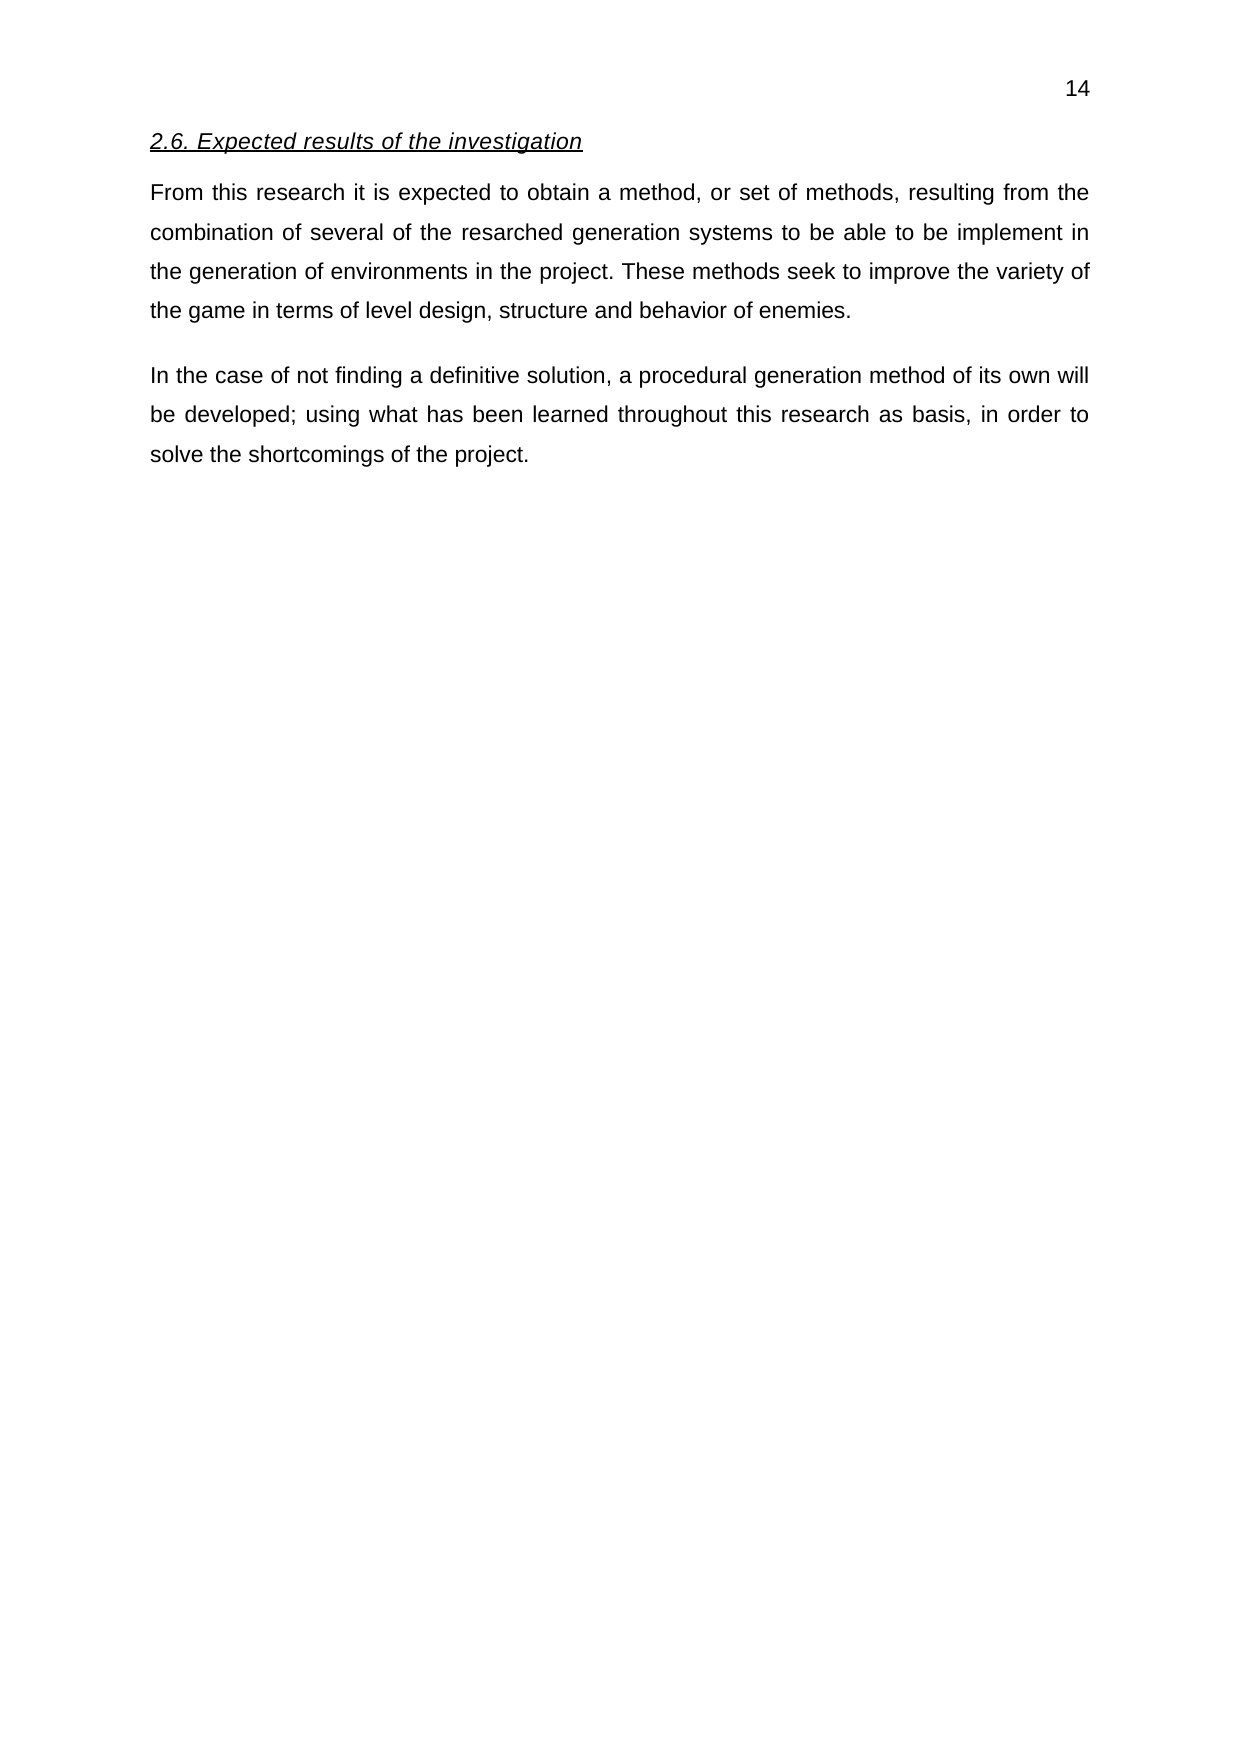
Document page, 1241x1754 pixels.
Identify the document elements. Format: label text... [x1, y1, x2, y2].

text In the case of not finding a definitive solution, a procedural generation method of its own will be developed; using what has been learned throughout this research as basis, in order to solve the shortcomings of the project. [150, 362, 1090, 467]
text From this research it is expected to obtain a method, or set of methods, resulting from the combination of several of the resarched generation systems to be able to be implement in the generation of environments in the project. These methods seek to improve the variety of the game in terms of level design, structure and behavior of enemies. [150, 179, 1090, 324]
subtitle 2.6. Expected results of the investigation [150, 128, 1090, 154]
